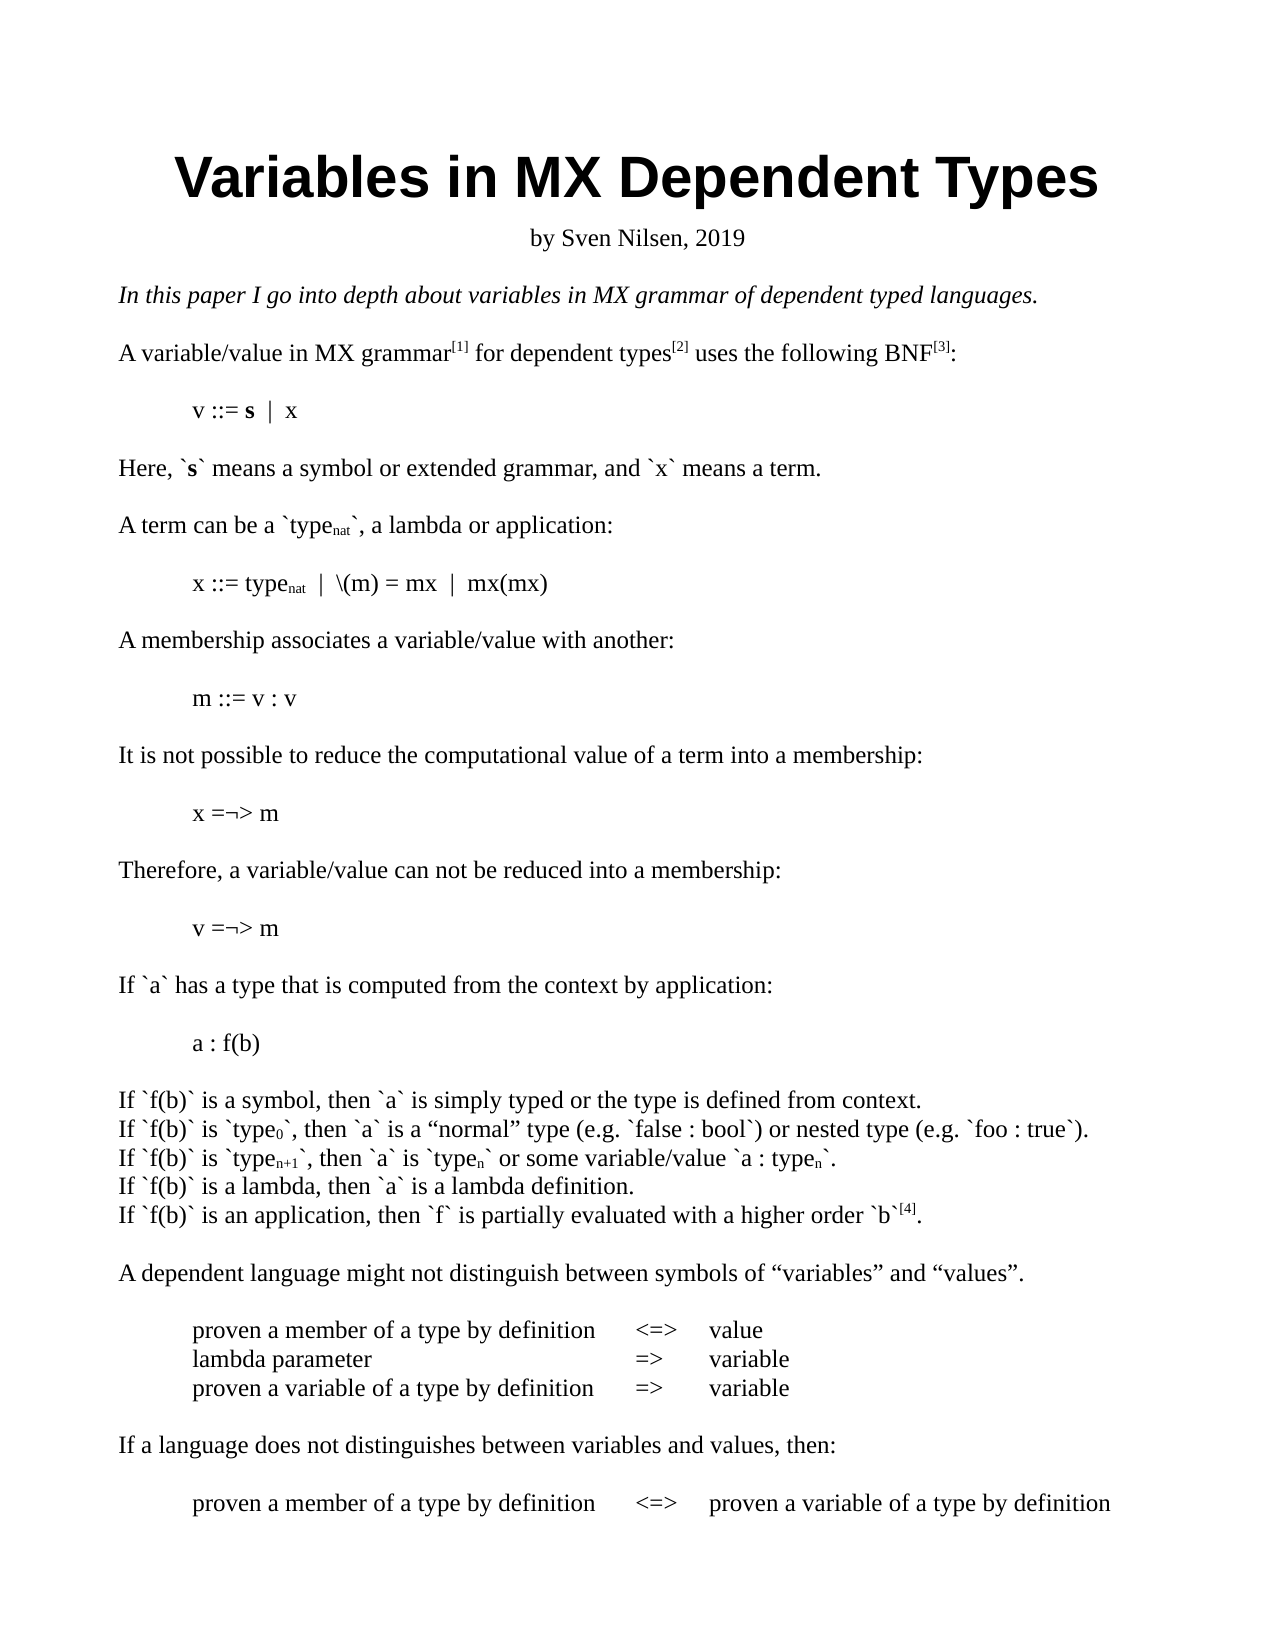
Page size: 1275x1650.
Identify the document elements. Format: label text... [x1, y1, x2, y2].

text If `f(b)` is `type0`, then `a` is a “normal” type (e.g. `false : bool`) or nested type (e.g. `foo : true`). [118, 1114, 1157, 1143]
text lambda parameter => variable [118, 1344, 1157, 1373]
text If `f(b)` is a symbol, then `a` is simply typed or the type is defined from context. [118, 1085, 1157, 1114]
text If `a` has a type that is computed from the context by application: [118, 970, 1157, 999]
text proven a member of a type by definition <=> proven a variable of a type by definition [118, 1488, 1157, 1516]
text v =¬> m [118, 913, 1157, 941]
text proven a variable of a type by definition => variable [118, 1373, 1157, 1401]
text A membership associates a variable/value with another: [118, 625, 1157, 654]
text proven a member of a type by definition <=> value [118, 1315, 1157, 1344]
text by Sven Nilsen, 2019 [118, 223, 1157, 251]
text v ::= s | x [118, 395, 1157, 424]
title Variables in MX Dependent Types [118, 143, 1157, 210]
text It is not possible to reduce the computational value of a term into a membership: [118, 740, 1157, 769]
text If a language does not distinguishes between variables and values, then: [118, 1430, 1157, 1459]
text a : f(b) [118, 1028, 1157, 1056]
text Here, `s` means a symbol or extended grammar, and `x` means a term. [118, 453, 1157, 481]
text x ::= typenat | \(m) = mx | mx(mx) [118, 568, 1157, 596]
text If `f(b)` is an application, then `f` is partially evaluated with a higher order `b`[4]. [118, 1200, 1157, 1229]
text In this paper I go into depth about variables in MX grammar of dependent typed languages. [118, 280, 1157, 309]
text If `f(b)` is `typen+1`, then `a` is `typen` or some variable/value `a : typen`. [118, 1143, 1157, 1171]
text A dependent language might not distinguish between symbols of “variables” and “values”. [118, 1258, 1157, 1286]
text A variable/value in MX grammar[1] for dependent types[2] uses the following BNF[3]: [118, 338, 1157, 366]
text m ::= v : v [118, 683, 1157, 711]
text A term can be a `typenat`, a lambda or application: [118, 510, 1157, 568]
text Therefore, a variable/value can not be reduced into a membership: [118, 855, 1157, 884]
text x =¬> m [118, 798, 1157, 826]
text If `f(b)` is a lambda, then `a` is a lambda definition. [118, 1171, 1157, 1200]
